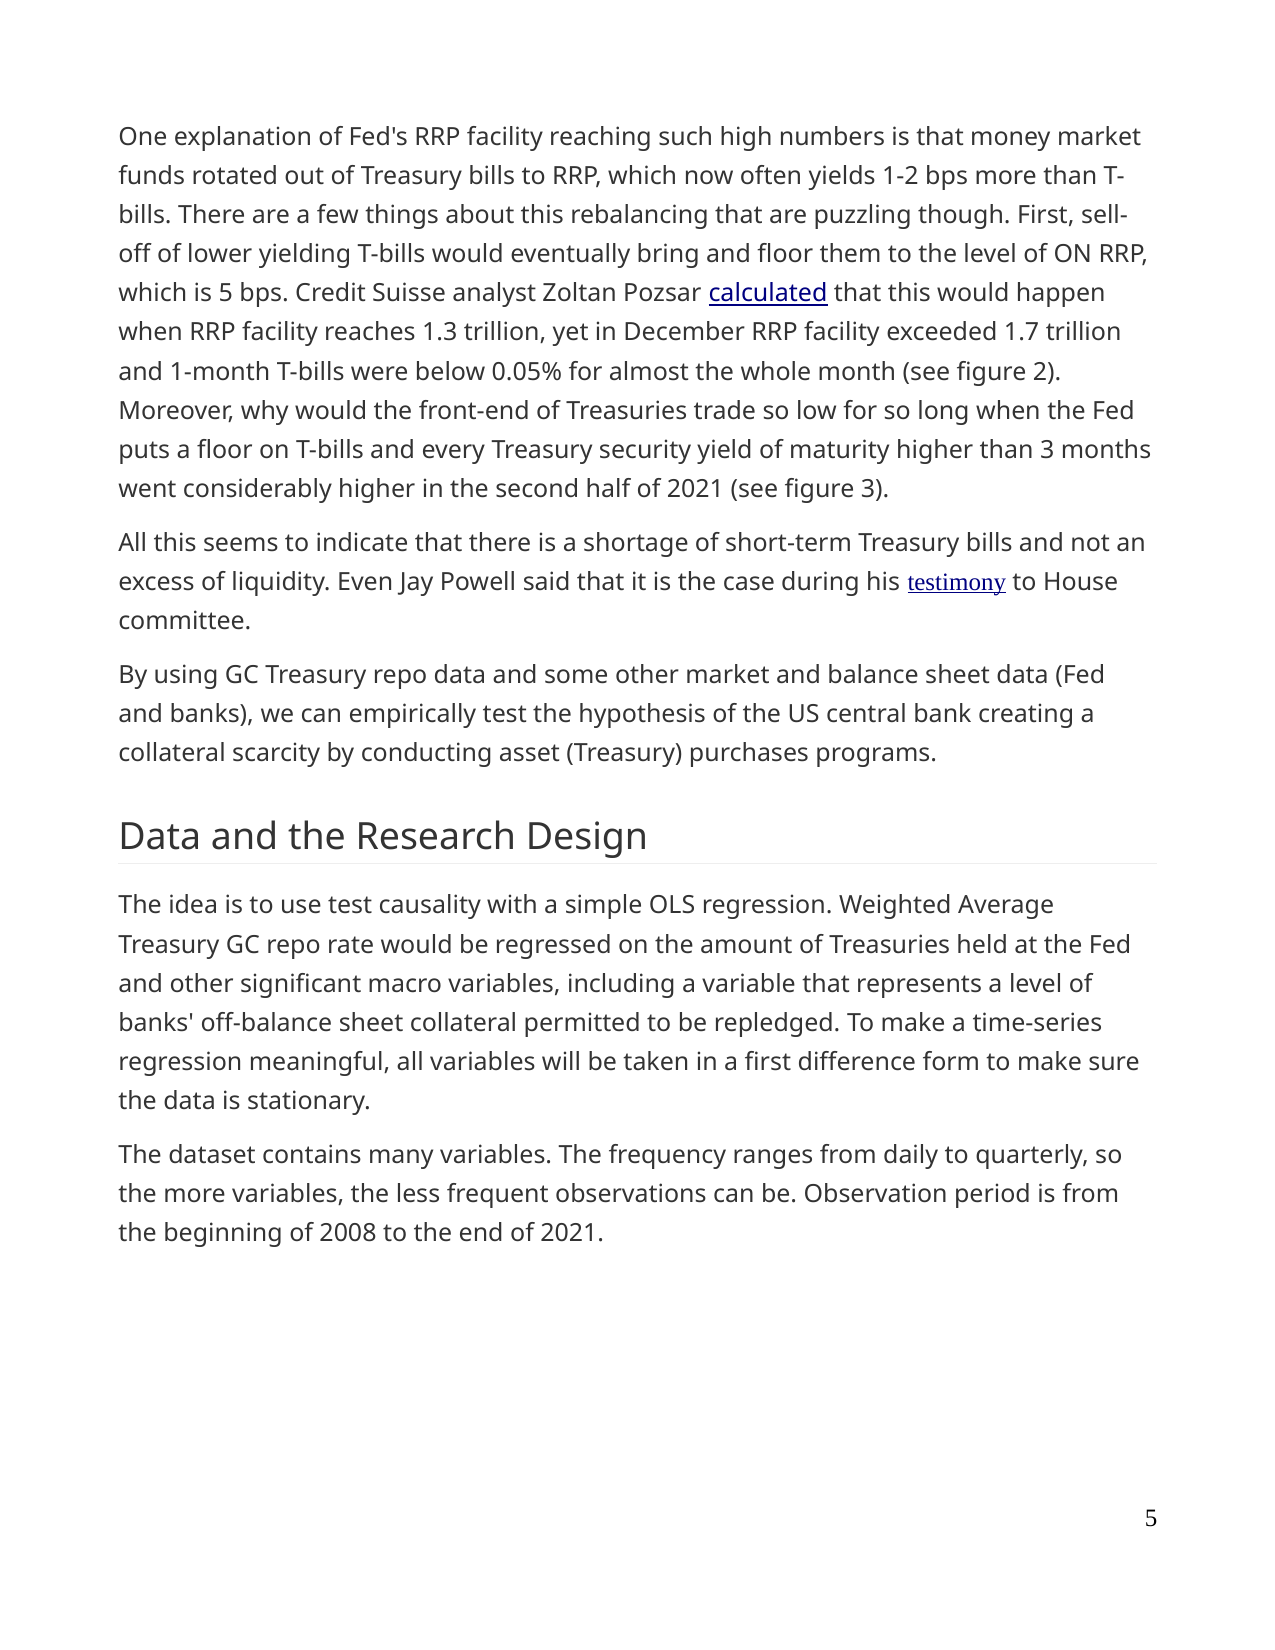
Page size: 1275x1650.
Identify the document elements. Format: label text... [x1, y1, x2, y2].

text By using GC Treasury repo data and some other market and balance sheet data (Fed and banks), we can empirically test the hypothesis of the US central bank creating a collateral scarcity by conducting asset (Treasury) purchases programs. [118, 656, 1157, 769]
subtitle Data and the Research Design [118, 809, 1157, 863]
text The dataset contains many variables. The frequency ranges from daily to quarterly, so the more variables, the less frequent observations can be. Observation period is from the beginning of 2008 to the end of 2021. [118, 1137, 1157, 1249]
text One explanation of Fed's RRP facility reaching such high numbers is that money market funds rotated out of Treasury bills to RRP, which now often yields 1-2 bps more than T-bills. There are a few things about this rebalancing that are puzzling though. First, sell-off of lower yielding T-bills would eventually bring and floor them to the level of ON RRP, which is 5 bps. Credit Suisse analyst Zoltan Pozsar calculated that this would happen when RRP facility reaches 1.3 trillion, yet in December RRP facility exceeded 1.7 trillion and 1-month T-bills were below 0.05% for almost the whole month (see figure 2). Moreover, why would the front-end of Treasuries trade so low for so long when the Fed puts a floor on T-bills and every Treasury security yield of maturity higher than 3 months went considerably higher in the second half of 2021 (see figure 3). [118, 118, 1157, 505]
text The idea is to use test causality with a simple OLS regression. Weighted Average Treasury GC repo rate would be regressed on the amount of Treasuries held at the Fed and other significant macro variables, including a variable that represents a level of banks' off-balance sheet collateral permitted to be repledged. To make a time-series regression meaningful, all variables will be taken in a first difference form to make sure the data is stationary. [118, 887, 1157, 1117]
text All this seems to indicate that there is a shortage of short-term Treasury bills and not an excess of liquidity. Even Jay Powell said that it is the case during his testimony to House committee. [118, 524, 1157, 637]
